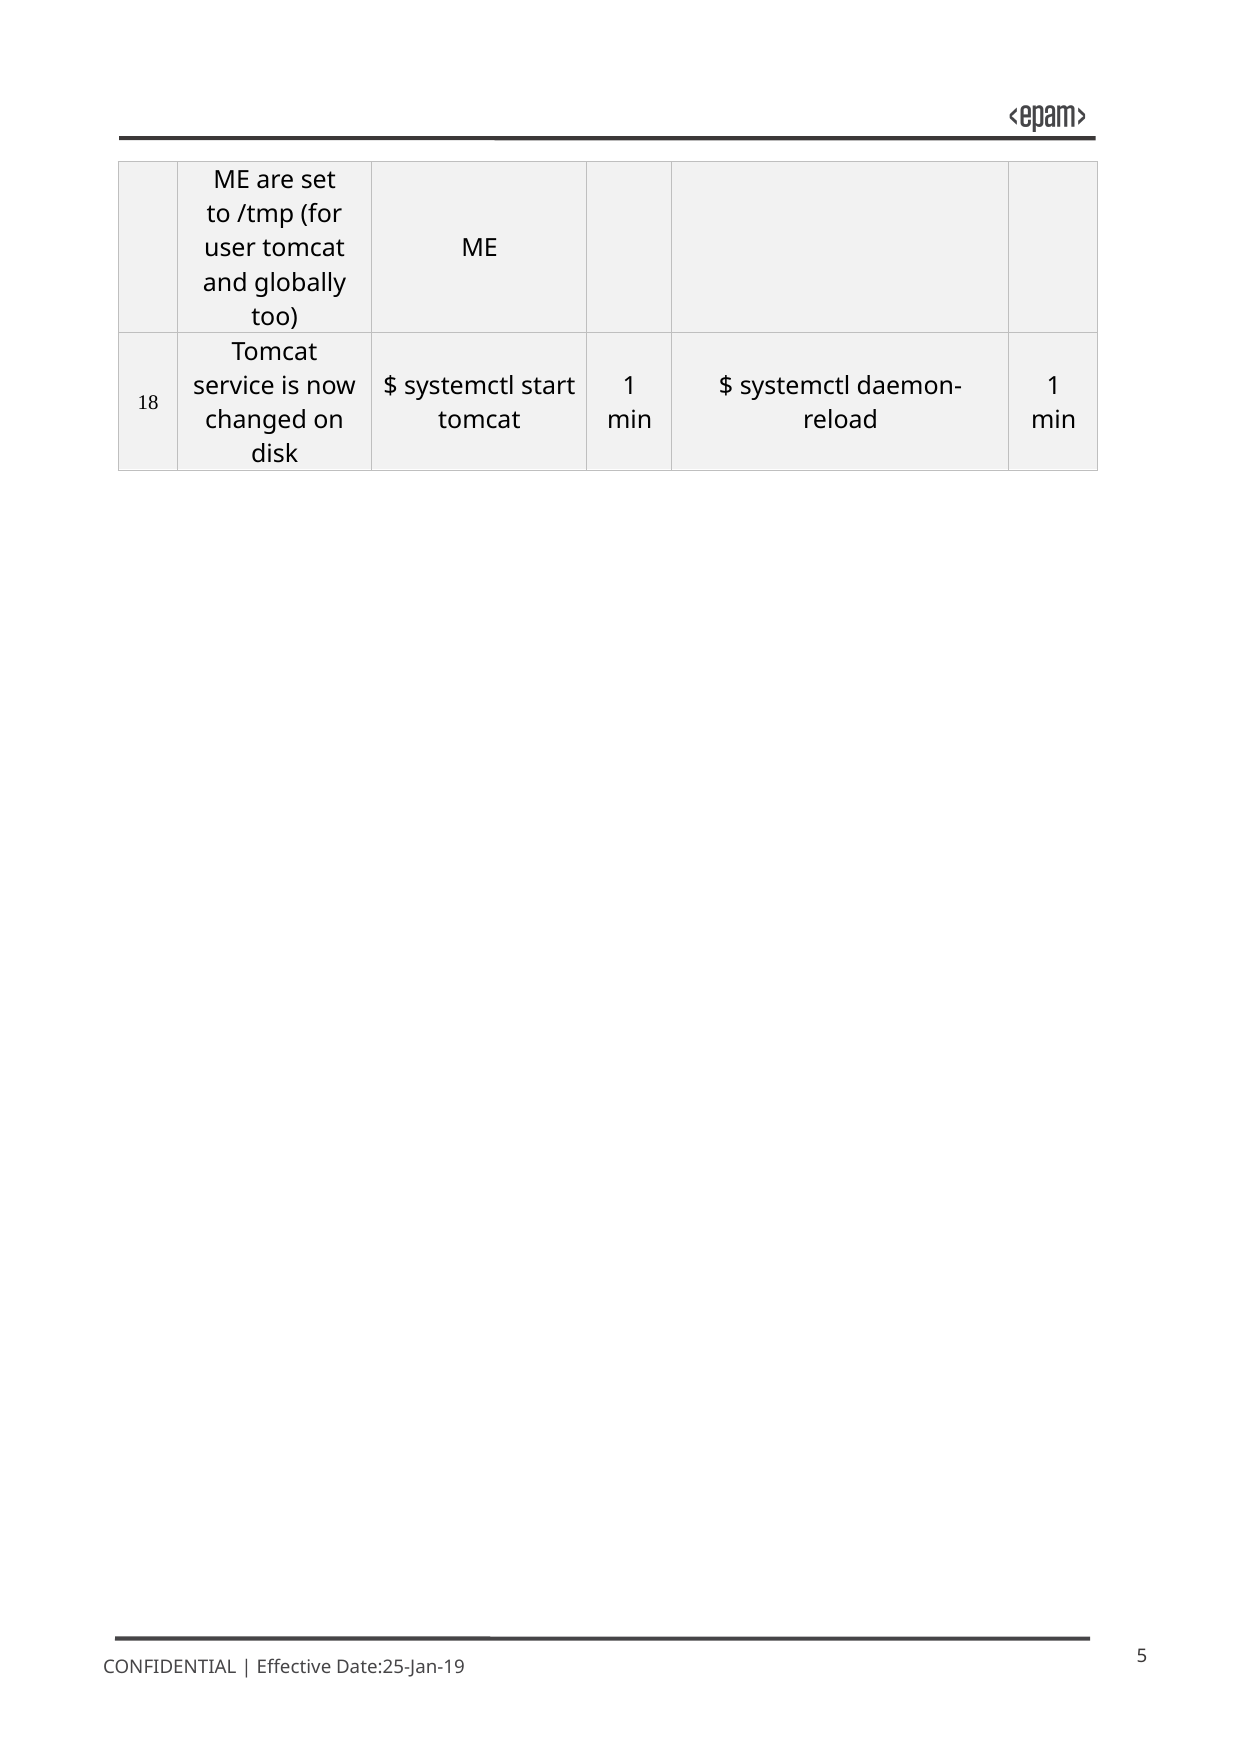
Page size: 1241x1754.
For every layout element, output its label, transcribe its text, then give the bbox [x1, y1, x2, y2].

table_cell $ systemctl start tomcat [372, 333, 586, 469]
table_cell $ systemctl daemon-reload [672, 333, 1008, 469]
table_cell 1 min [587, 333, 671, 469]
table_cell ME [372, 162, 586, 332]
table_cell [1009, 162, 1097, 332]
table_cell [119, 162, 177, 332]
table_cell 18 [119, 333, 177, 469]
table_cell [672, 162, 1008, 332]
table_cell Tomcat service is now changed on disk [178, 333, 371, 469]
table_cell 1 min [1009, 333, 1097, 469]
table_cell ME are set to /tmp (for user tomcat and globally too) [178, 162, 371, 332]
table_cell [587, 162, 671, 332]
